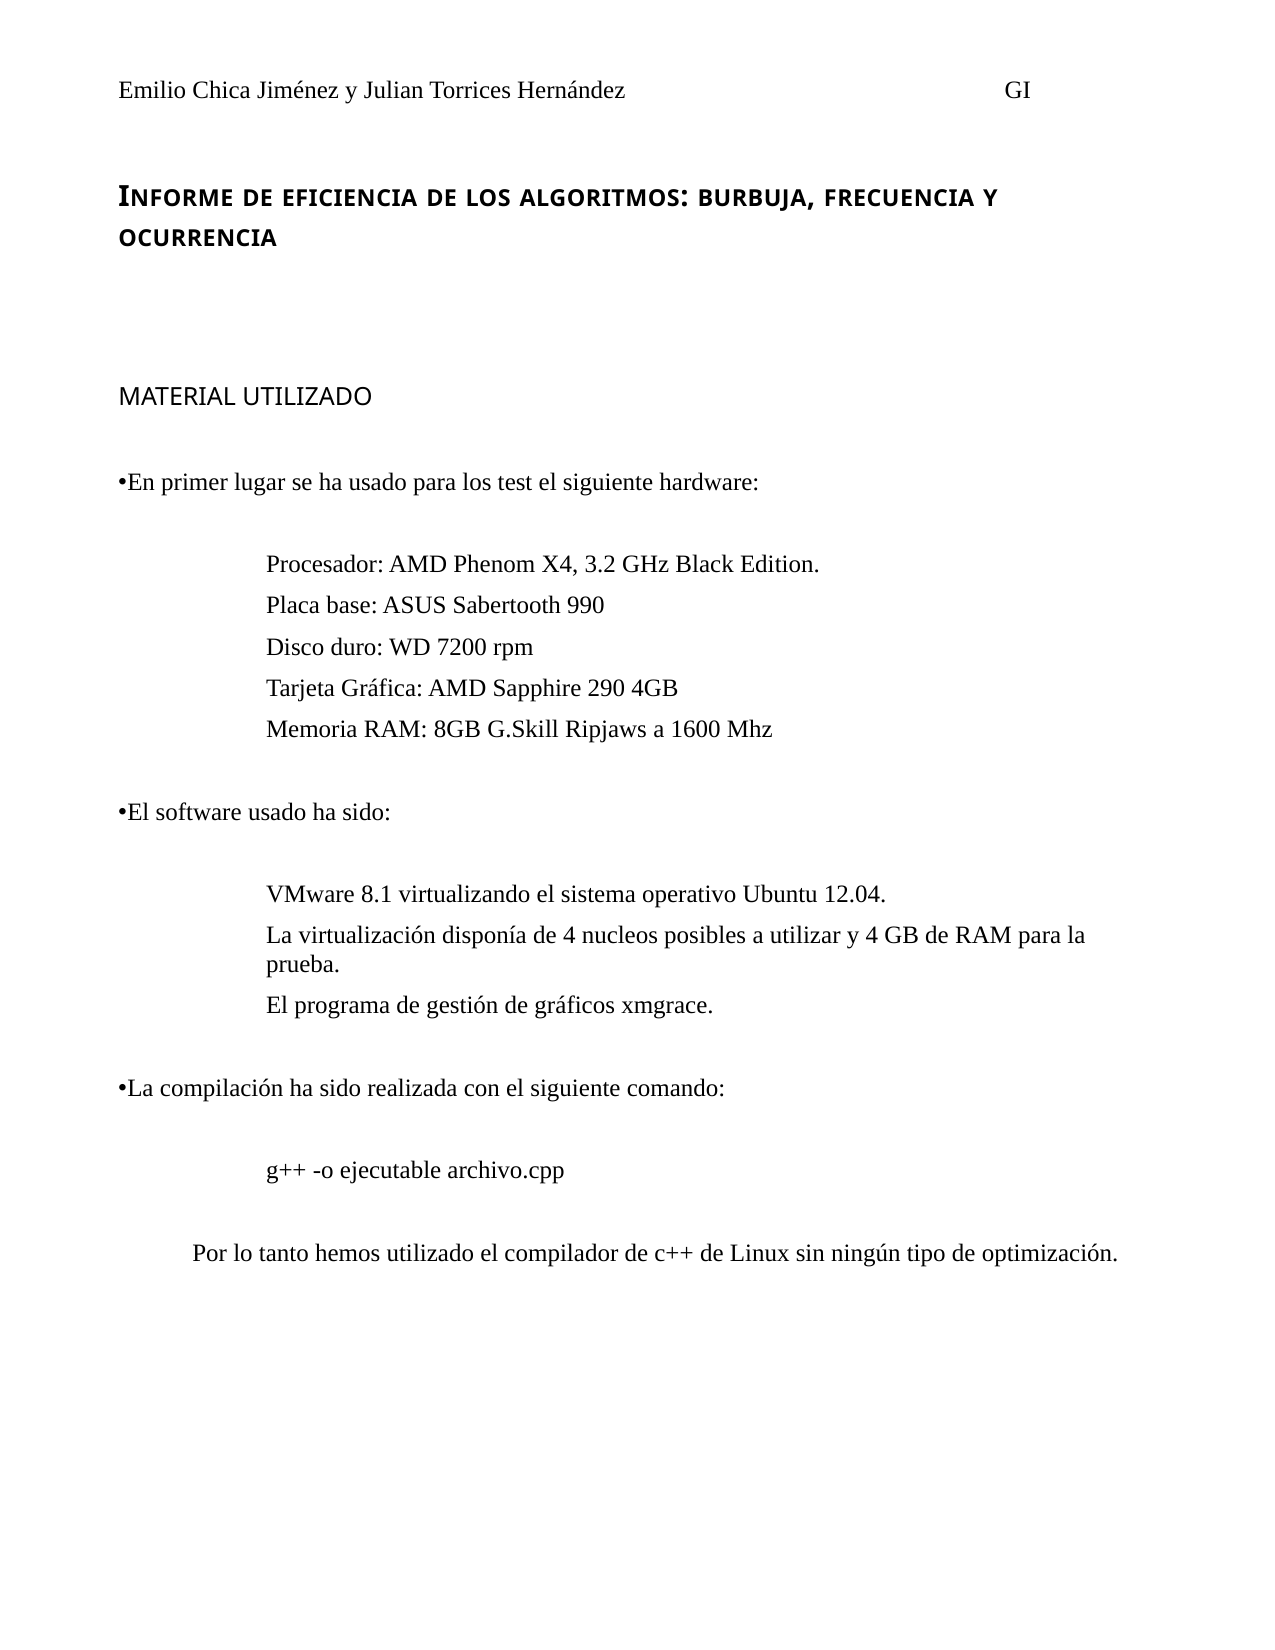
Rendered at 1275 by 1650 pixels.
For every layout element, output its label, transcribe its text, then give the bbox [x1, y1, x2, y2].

text El programa de gestión de gráficos xmgrace. [266, 990, 1157, 1019]
text g++ -o ejecutable archivo.cpp [118, 1155, 1157, 1184]
text Por lo tanto hemos utilizado el compilador de c++ de Linux sin ningún tipo de optimización. [118, 1238, 1157, 1267]
list La compilación ha sido realizada con el siguiente comando: [118, 1073, 1157, 1102]
list El software usado ha sido: [118, 797, 1157, 825]
text VMware 8.1 virtualizando el sistema operativo Ubuntu 12.04. [266, 879, 1157, 908]
text Memoria RAM: 8GB G.Skill Ripjaws a 1600 Mhz [266, 714, 1157, 743]
text Tarjeta Gráfica: AMD Sapphire 290 4GB [266, 673, 1157, 702]
text La virtualización disponía de 4 nucleos posibles a utilizar y 4 GB de RAM para la prueba. [266, 920, 1157, 978]
text Procesador: AMD Phenom X4, 3.2 GHz Black Edition. [266, 549, 1157, 578]
subtitle Informe de eficiencia de los algoritmos: burbuja, frecuencia y ocurrencia [118, 176, 1157, 255]
text Disco duro: WD 7200 rpm [266, 632, 1157, 660]
text MATERIAL UTILIZADO [118, 379, 1157, 413]
text Placa base: ASUS Sabertooth 990 [266, 590, 1157, 619]
list En primer lugar se ha usado para los test el siguiente hardware: [118, 467, 1157, 495]
